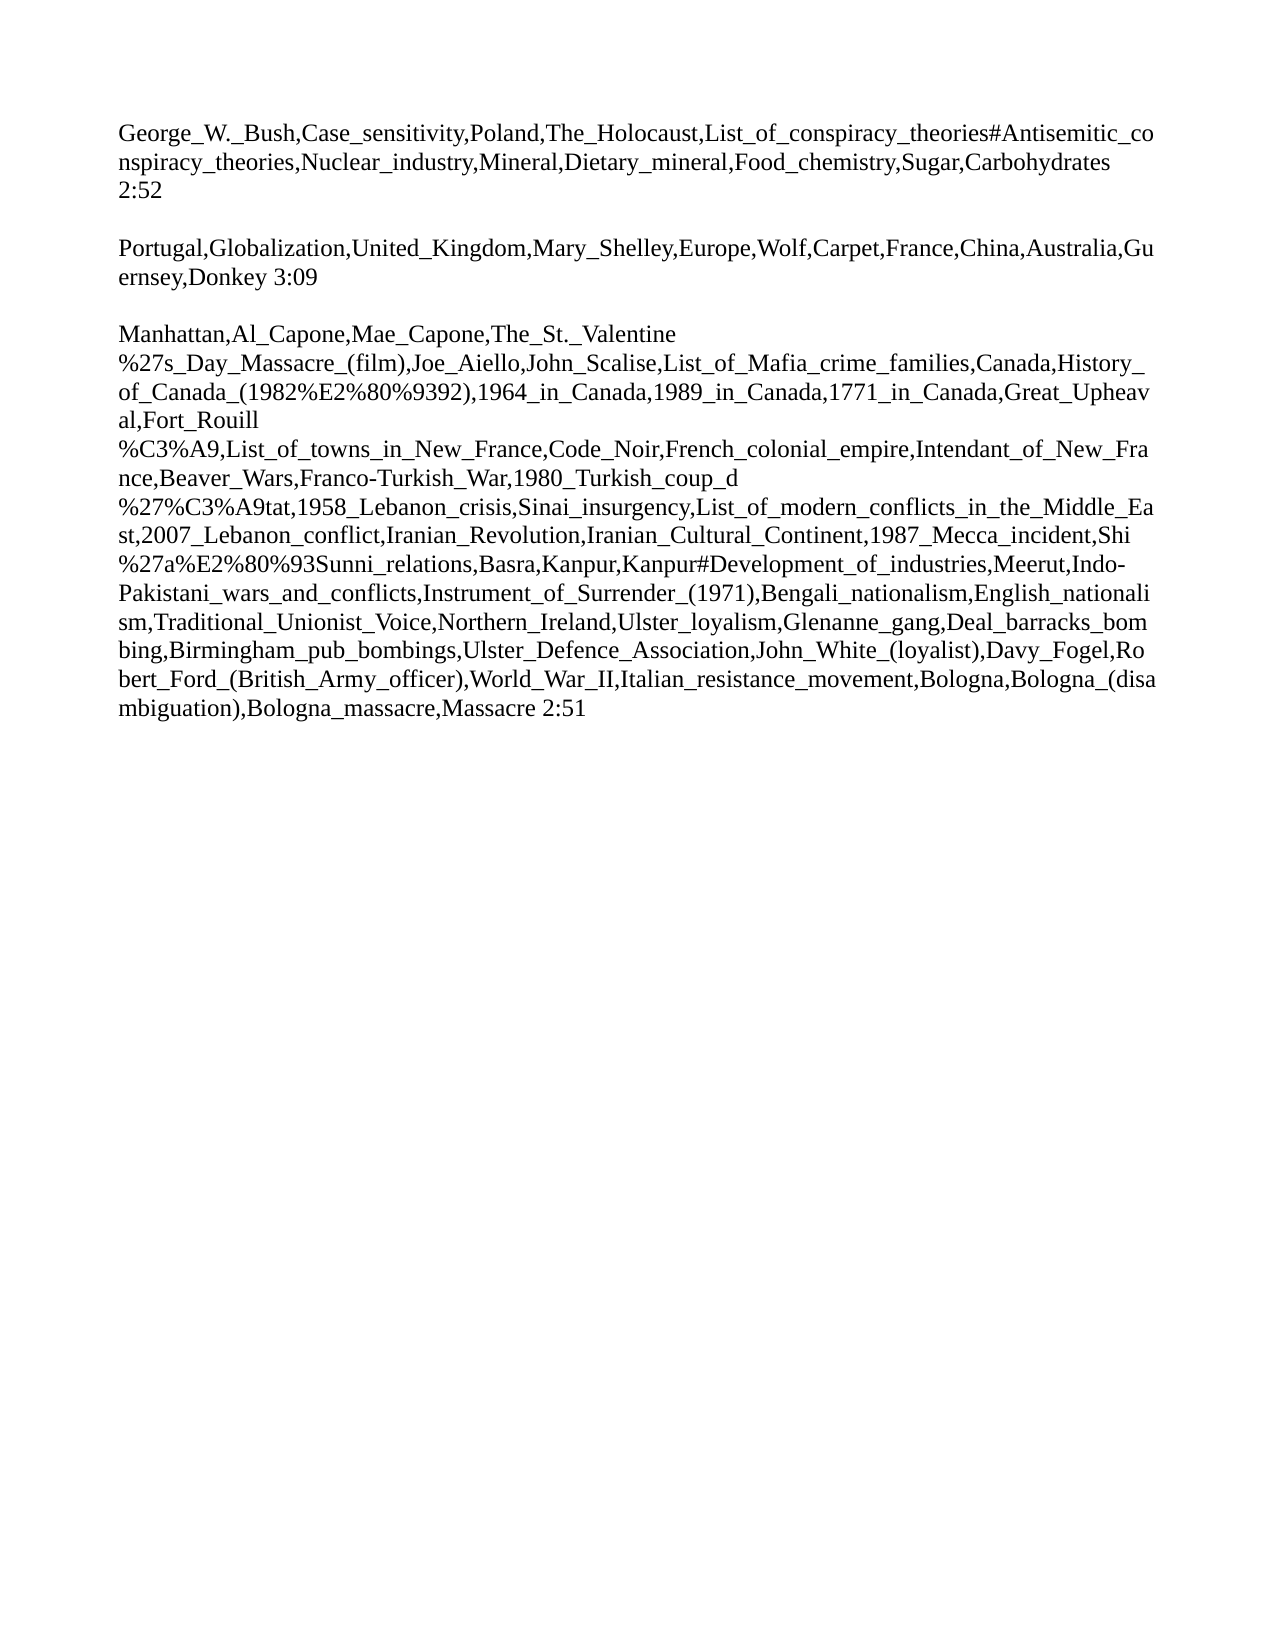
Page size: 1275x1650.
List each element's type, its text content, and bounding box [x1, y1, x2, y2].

text Manhattan,Al_Capone,Mae_Capone,The_St._Valentine%27s_Day_Massacre_(film),Joe_Aiello,John_Scalise,List_of_Mafia_crime_families,Canada,History_of_Canada_(1982%E2%80%9392),1964_in_Canada,1989_in_Canada,1771_in_Canada,Great_Upheaval,Fort_Rouill%C3%A9,List_of_towns_in_New_France,Code_Noir,French_colonial_empire,Intendant_of_New_France,Beaver_Wars,Franco-Turkish_War,1980_Turkish_coup_d%27%C3%A9tat,1958_Lebanon_crisis,Sinai_insurgency,List_of_modern_conflicts_in_the_Middle_East,2007_Lebanon_conflict,Iranian_Revolution,Iranian_Cultural_Continent,1987_Mecca_incident,Shi%27a%E2%80%93Sunni_relations,Basra,Kanpur,Kanpur#Development_of_industries,Meerut,Indo-Pakistani_wars_and_conflicts,Instrument_of_Surrender_(1971),Bengali_nationalism,English_nationalism,Traditional_Unionist_Voice,Northern_Ireland,Ulster_loyalism,Glenanne_gang,Deal_barracks_bombing,Birmingham_pub_bombings,Ulster_Defence_Association,John_White_(loyalist),Davy_Fogel,Robert_Ford_(British_Army_officer),World_War_II,Italian_resistance_movement,Bologna,Bologna_(disambiguation),Bologna_massacre,Massacre 2:51 [118, 319, 1157, 722]
text Portugal,Globalization,United_Kingdom,Mary_Shelley,Europe,Wolf,Carpet,France,China,Australia,Guernsey,Donkey 3:09 [118, 233, 1157, 291]
text George_W._Bush,Case_sensitivity,Poland,The_Holocaust,List_of_conspiracy_theories#Antisemitic_conspiracy_theories,Nuclear_industry,Mineral,Dietary_mineral,Food_chemistry,Sugar,Carbohydrates 2:52 [118, 118, 1157, 204]
